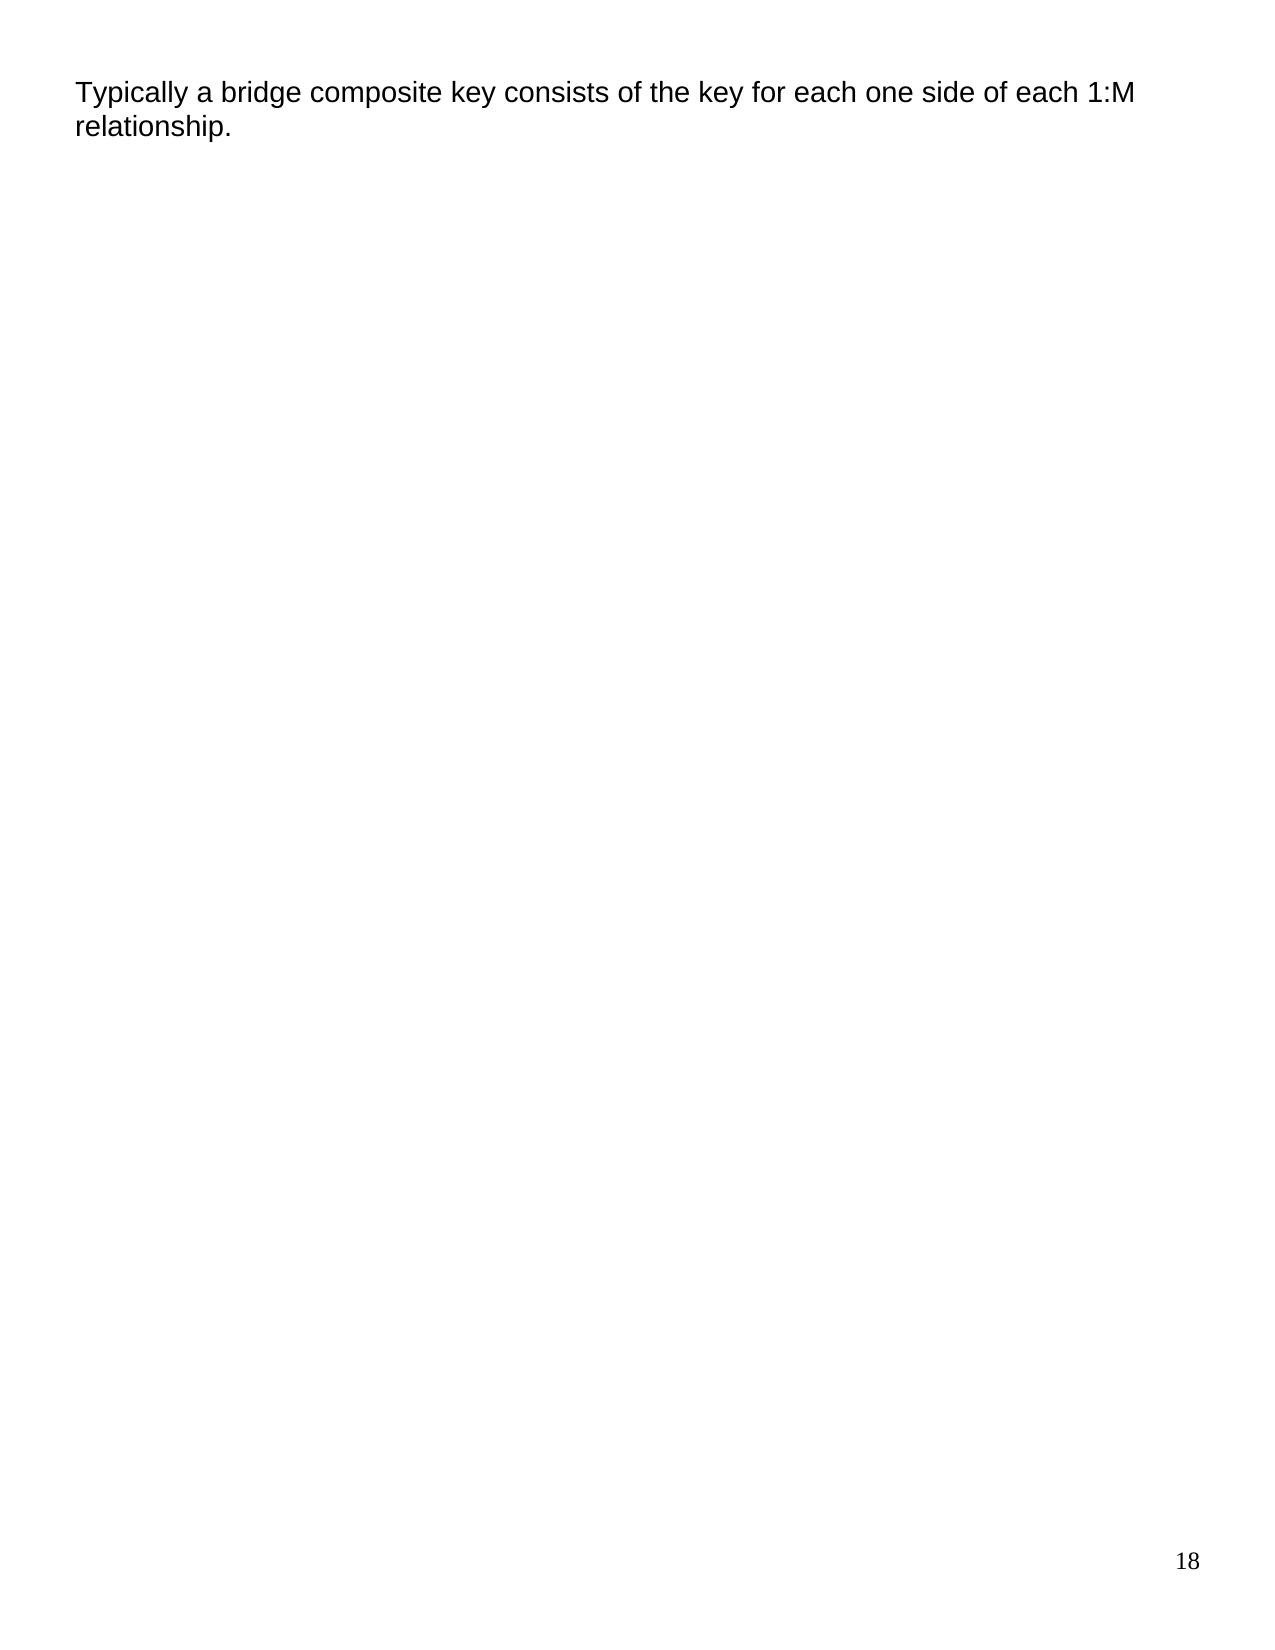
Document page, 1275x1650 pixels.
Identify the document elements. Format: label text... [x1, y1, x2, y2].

subtitle Typically a bridge composite key consists of the key for each one side of each 1:M relationship. [75, 75, 1200, 142]
